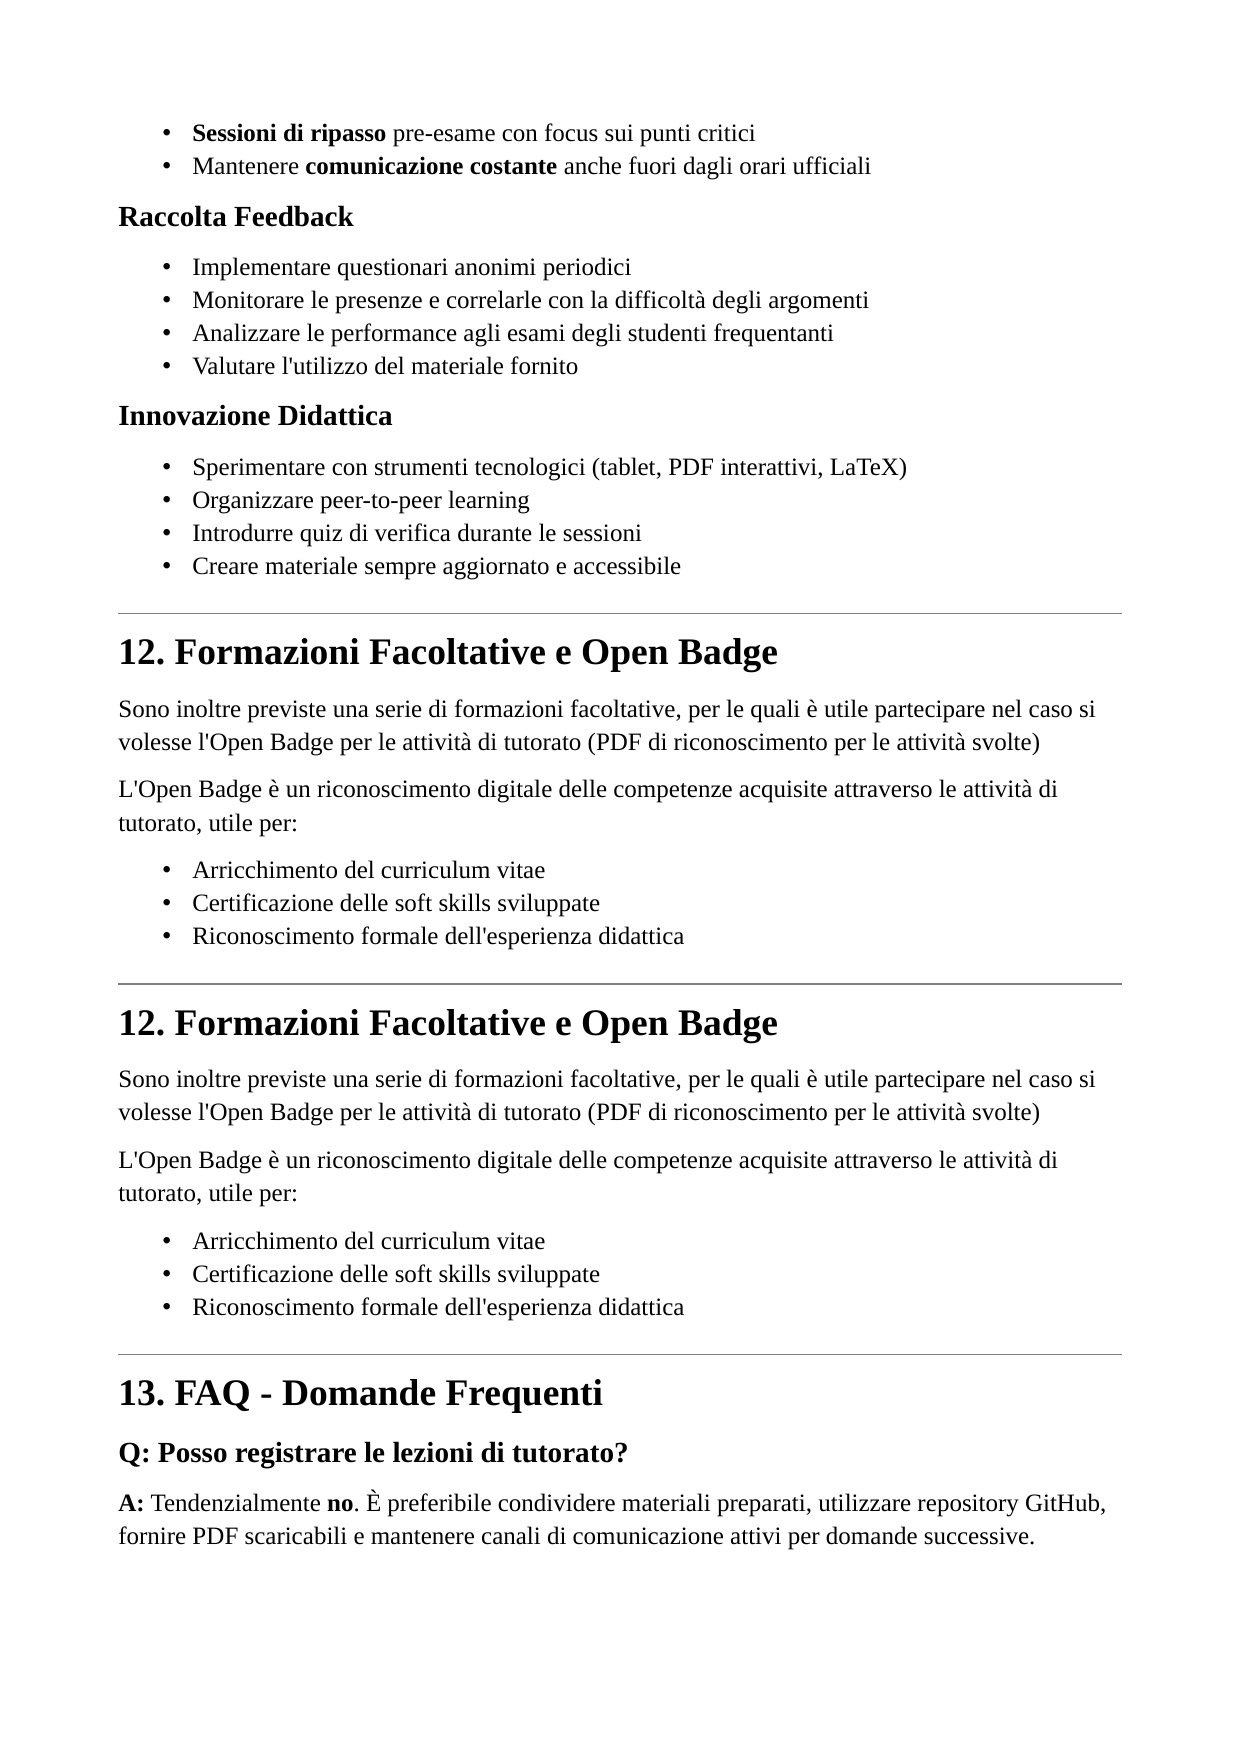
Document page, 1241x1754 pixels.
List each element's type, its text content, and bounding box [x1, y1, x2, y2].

list Implementare questionari anonimi periodici [162, 252, 1122, 281]
subtitle Innovazione Didattica [118, 398, 1122, 432]
list Introdurre quiz di verifica durante le sessioni [162, 518, 1122, 546]
list Arricchimento del curriculum vitae [162, 855, 1122, 884]
list Creare materiale sempre aggiornato e accessibile [162, 551, 1122, 579]
text Sono inoltre previste una serie di formazioni facoltative, per le quali è utile partecipare nel caso si volesse l'Open Badge per le attività di tutorato (PDF di riconoscimento per le attività svolte) [118, 694, 1122, 756]
list Mantenere comunicazione costante anche fuori dagli orari ufficiali [162, 151, 1122, 180]
subtitle Q: Posso registrare le lezioni di tutorato? [118, 1435, 1122, 1468]
list Riconoscimento formale dell'esperienza didattica [162, 921, 1122, 950]
subtitle 12. Formazioni Facoltative e Open Badge [118, 630, 1122, 673]
text L'Open Badge è un riconoscimento digitale delle competenze acquisite attraverso le attività di tutorato, utile per: [118, 1145, 1122, 1207]
list Certificazione delle soft skills sviluppate [162, 1259, 1122, 1287]
subtitle 12. Formazioni Facoltative e Open Badge [118, 1000, 1122, 1043]
list Sessioni di ripasso pre-esame con focus sui punti critici [162, 118, 1122, 147]
list Organizzare peer-to-peer learning [162, 485, 1122, 513]
text L'Open Badge è un riconoscimento digitale delle competenze acquisite attraverso le attività di tutorato, utile per: [118, 774, 1122, 836]
list Arricchimento del curriculum vitae [162, 1226, 1122, 1254]
list Valutare l'utilizzo del materiale fornito [162, 351, 1122, 380]
text Sono inoltre previste una serie di formazioni facoltative, per le quali è utile partecipare nel caso si volesse l'Open Badge per le attività di tutorato (PDF di riconoscimento per le attività svolte) [118, 1064, 1122, 1126]
text A: Tendenzialmente no. È preferibile condividere materiali preparati, utilizzare repository GitHub, fornire PDF scaricabili e mantenere canali di comunicazione attivi per domande successive. [118, 1488, 1122, 1550]
subtitle 13. FAQ - Domande Frequenti [118, 1371, 1122, 1414]
subtitle Raccolta Feedback [118, 199, 1122, 232]
list Riconoscimento formale dell'esperienza didattica [162, 1292, 1122, 1321]
list Certificazione delle soft skills sviluppate [162, 888, 1122, 917]
list Monitorare le presenze e correlarle con la difficoltà degli argomenti [162, 285, 1122, 314]
list Sperimentare con strumenti tecnologici (tablet, PDF interattivi, LaTeX) [162, 452, 1122, 480]
list Analizzare le performance agli esami degli studenti frequentanti [162, 318, 1122, 347]
